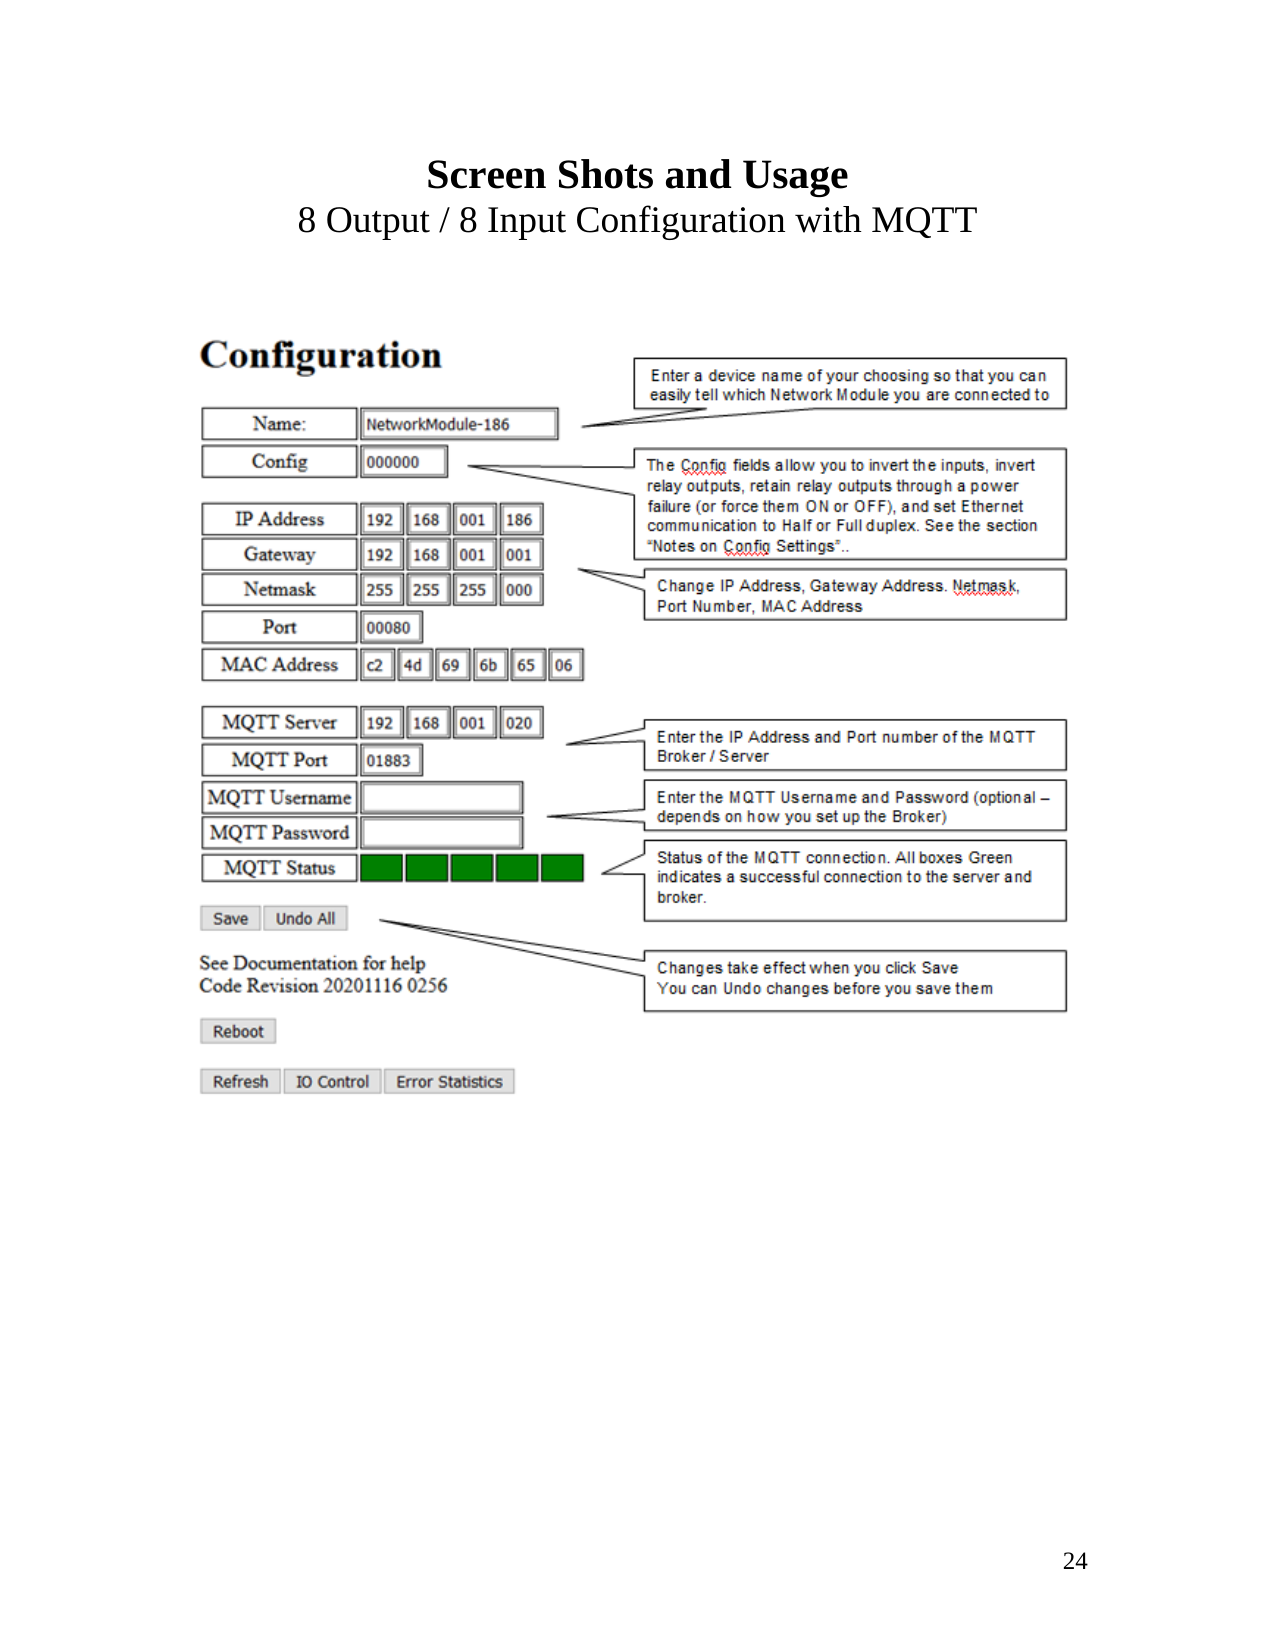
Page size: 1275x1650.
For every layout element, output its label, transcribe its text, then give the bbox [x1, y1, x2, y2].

picture [187, 327, 1082, 1100]
text Screen Shots and Usage [187, 150, 1087, 198]
text 8 Output / 8 Input Configuration with MQTT [187, 198, 1087, 241]
